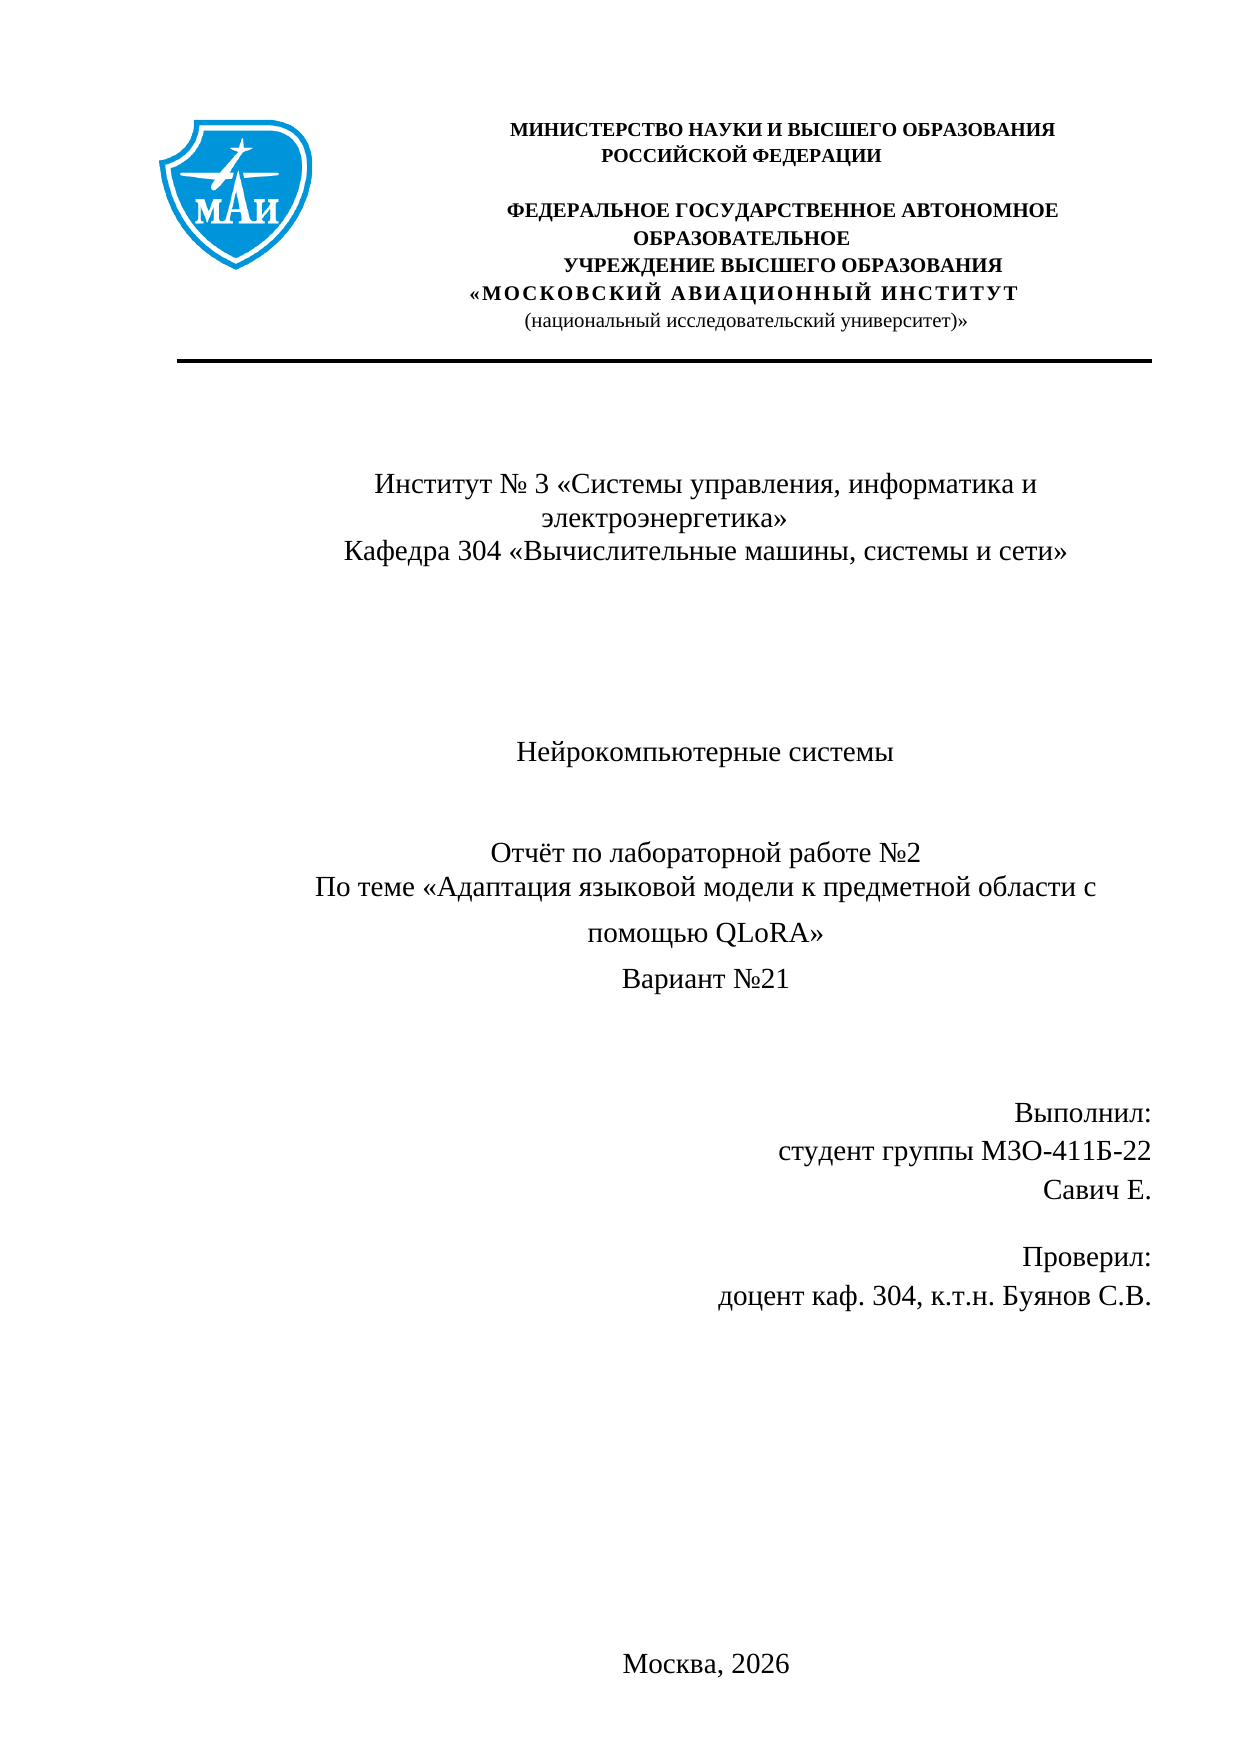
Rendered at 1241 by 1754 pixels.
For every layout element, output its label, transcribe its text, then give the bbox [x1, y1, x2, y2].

text МИНИСТЕРСТВО науки и высшего ОБРАЗОВАНИЯ РОссИЙСКОЙ ФЕДЕРАЦИИ [313, 118, 1152, 167]
text помощью QLoRA» [177, 915, 1152, 948]
text ФЕДЕРАЛЬНОЕ ГОСУДАРСТВЕННОЕ АВТОНОМНОЕ ОБРАЗОВАТЕЛЬНОЕ [313, 198, 1152, 250]
text Савич Е. [177, 1172, 1152, 1206]
text Нейрокомпьютерные системы [177, 734, 1152, 768]
text доцент каф. 304, к.т.н. Буянов С.В. [192, 1278, 1152, 1311]
text Выполнил: [177, 1095, 1152, 1128]
picture [166, 126, 306, 263]
text Кафедра 304 «Вычислительные машины, системы и сети» [177, 533, 1152, 567]
text студент группы М3О-411Б-22 [177, 1133, 1152, 1167]
picture [157, 118, 313, 271]
text Институт № 3 «Системы управления, информатика и электроэнергетика» [177, 466, 1152, 533]
text Вариант №21 [177, 961, 1152, 1028]
text По теме «Адаптация языковой модели к предметной области с [177, 869, 1152, 902]
text (национальный исследовательский университет)» [177, 308, 1152, 332]
text Проверил: [192, 1239, 1152, 1273]
text Отчёт по лабораторной работе №2 [177, 835, 1152, 869]
text «МОСКОВСКИЙ АВИАЦИОННЫЙ ИНСТИТУТ [177, 281, 1152, 305]
text УЧРЕЖДЕНИЕ ВЫСШЕГО ОБРАЗОВАНИЯ [177, 253, 1152, 277]
